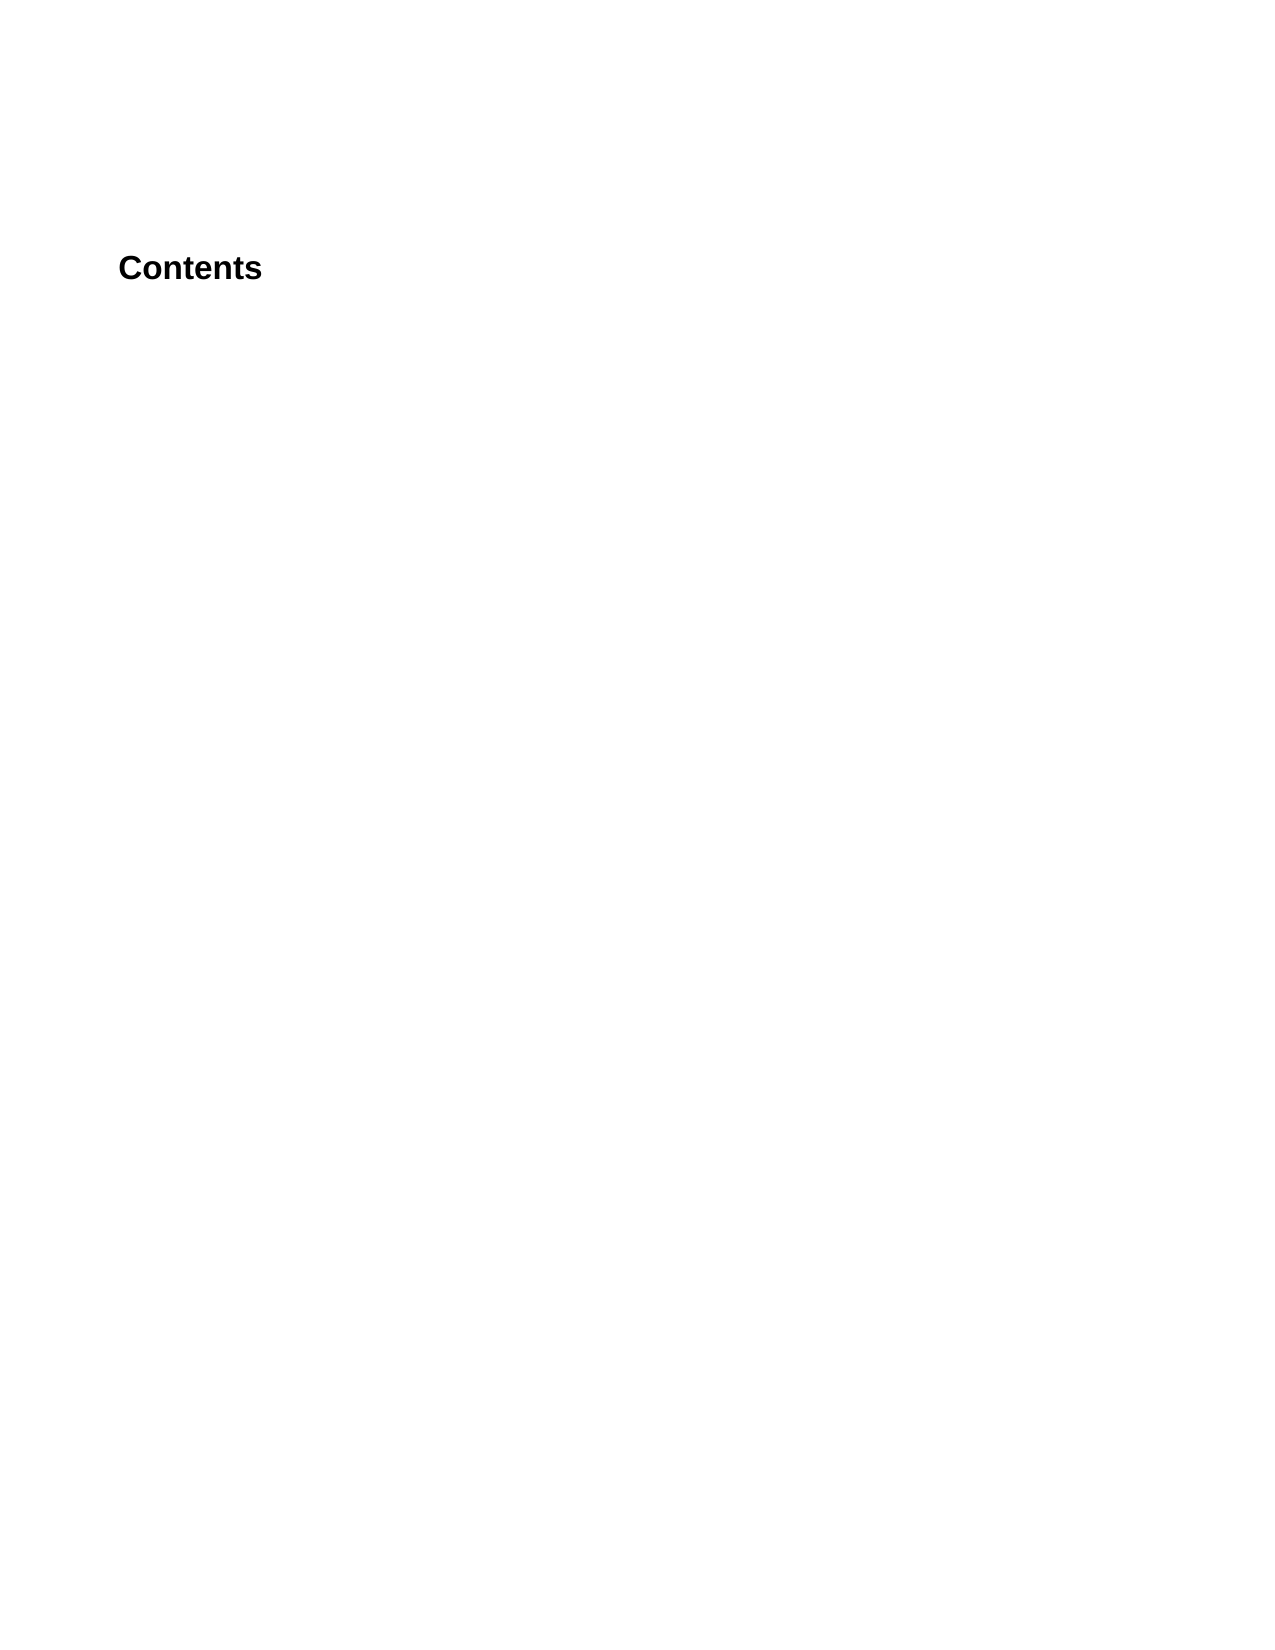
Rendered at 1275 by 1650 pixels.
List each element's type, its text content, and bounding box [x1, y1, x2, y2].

subtitle Contents [118, 248, 1157, 287]
